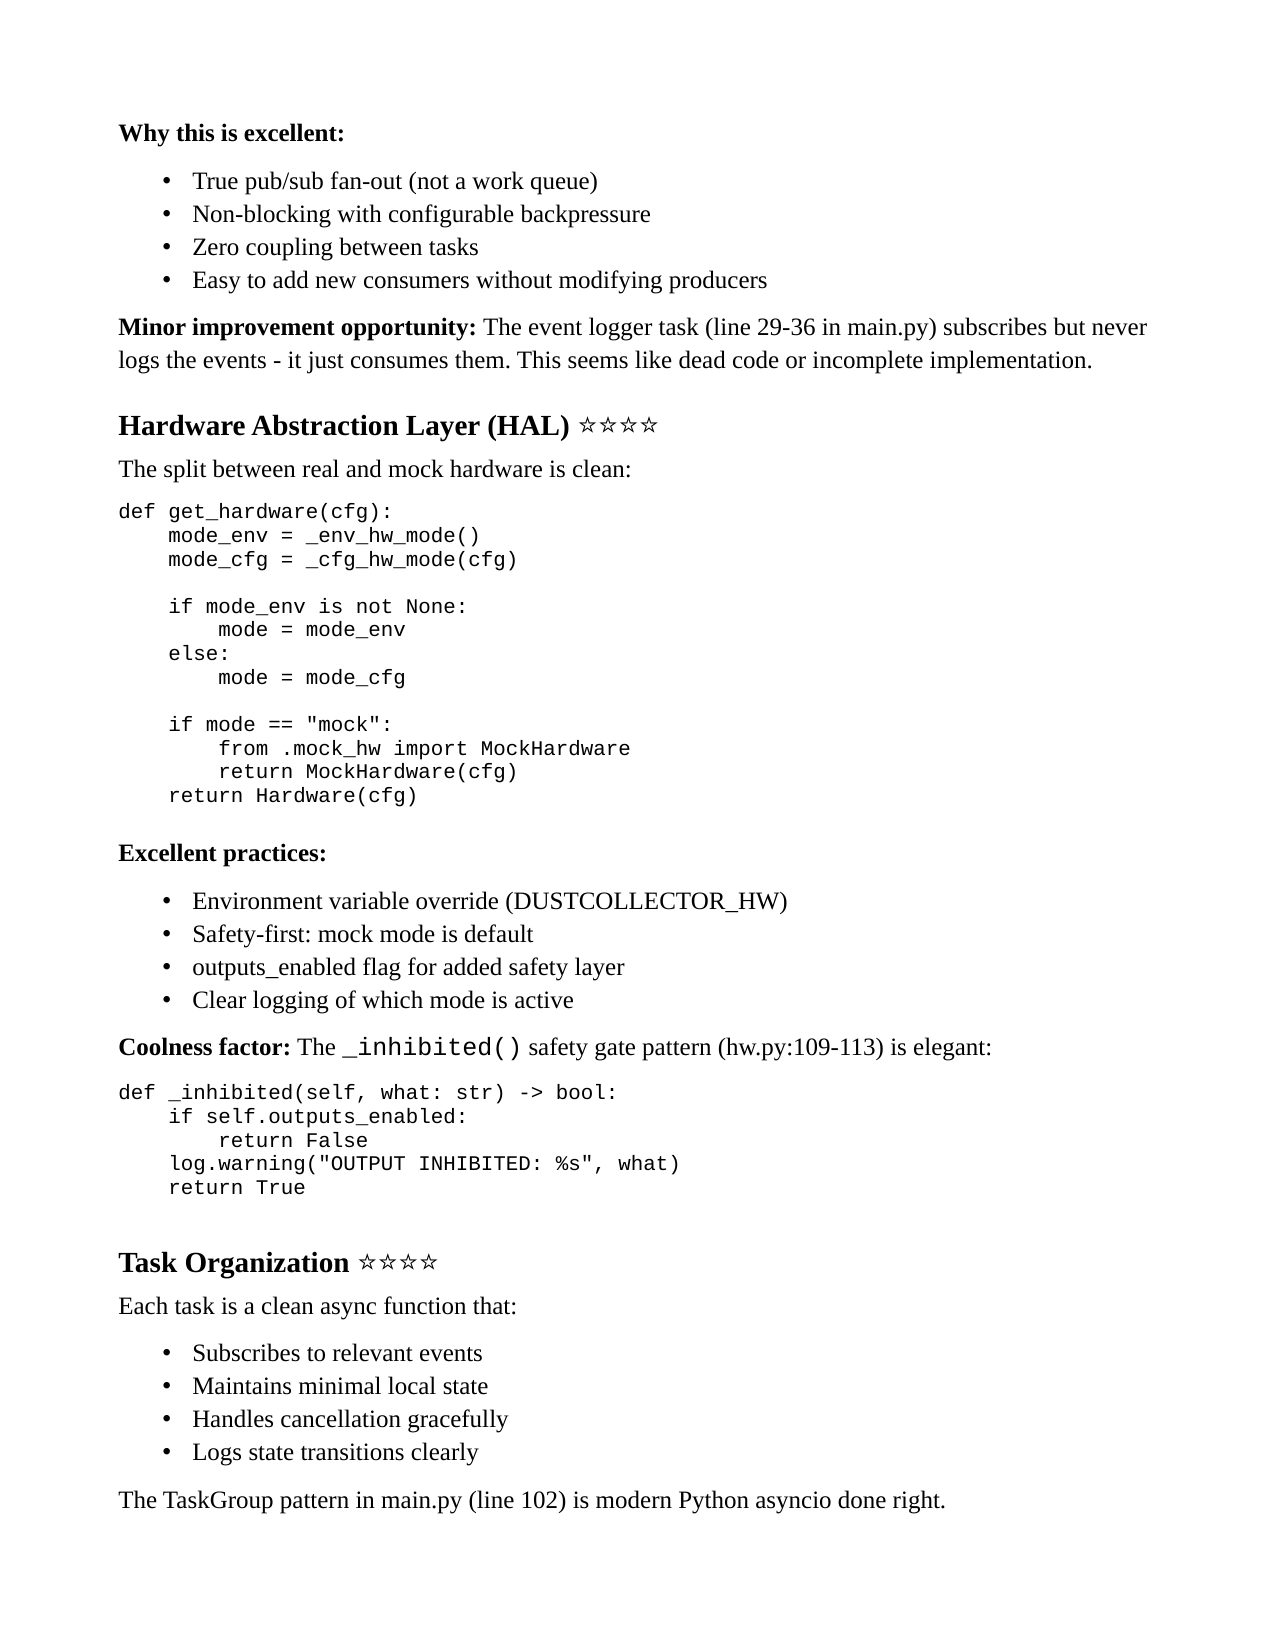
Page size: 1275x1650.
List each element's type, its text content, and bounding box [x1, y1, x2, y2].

list Non-blocking with configurable backpressure [162, 199, 1157, 227]
text mode_cfg = _cfg_hw_mode(cfg) [118, 548, 1157, 572]
text return True [118, 1177, 1157, 1201]
text return False [118, 1130, 1157, 1153]
subtitle Task Organization ⭐⭐⭐⭐ [118, 1245, 1157, 1278]
text if self.outputs_enabled: [118, 1106, 1157, 1130]
text mode = mode_cfg [118, 667, 1157, 690]
list Environment variable override (DUSTCOLLECTOR_HW) [162, 886, 1157, 914]
text def _inhibited(self, what: str) -> bool: [118, 1082, 1157, 1106]
text mode_env = _env_hw_mode() [118, 525, 1157, 548]
list Clear logging of which mode is active [162, 985, 1157, 1013]
text if mode == "mock": [118, 714, 1157, 738]
text Why this is excellent: [118, 118, 1157, 147]
text from .mock_hw import MockHardware [118, 738, 1157, 761]
list Subscribes to relevant events [162, 1338, 1157, 1367]
list Easy to add new consumers without modifying producers [162, 265, 1157, 293]
text else: [118, 643, 1157, 667]
text The TaskGroup pattern in main.py (line 102) is modern Python asyncio done right. [118, 1485, 1157, 1514]
list Handles cancellation gracefully [162, 1404, 1157, 1433]
subtitle Hardware Abstraction Layer (HAL) ⭐⭐⭐⭐ [118, 408, 1157, 441]
list Logs state transitions clearly [162, 1437, 1157, 1466]
text return MockHardware(cfg) [118, 761, 1157, 785]
text Each task is a clean async function that: [118, 1291, 1157, 1319]
text mode = mode_env [118, 619, 1157, 643]
text Minor improvement opportunity: The event logger task (line 29-36 in main.py) subscribes but never logs the events - it just consumes them. This seems like dead code or incomplete implementation. [118, 312, 1157, 374]
text return Hardware(cfg) [118, 785, 1157, 809]
text The split between real and mock hardware is clean: [118, 454, 1157, 482]
list outputs_enabled flag for added safety layer [162, 952, 1157, 981]
list Maintains minimal local state [162, 1371, 1157, 1400]
text Excellent practices: [118, 838, 1157, 867]
text if mode_env is not None: [118, 596, 1157, 619]
list Zero coupling between tasks [162, 232, 1157, 261]
list Safety-first: mock mode is default [162, 919, 1157, 947]
text def get_hardware(cfg): [118, 501, 1157, 525]
list True pub/sub fan-out (not a work queue) [162, 166, 1157, 194]
text Coolness factor: The _inhibited() safety gate pattern (hw.py:109-113) is elegant: [118, 1032, 1157, 1063]
text log.warning("OUTPUT INHIBITED: %s", what) [118, 1153, 1157, 1177]
